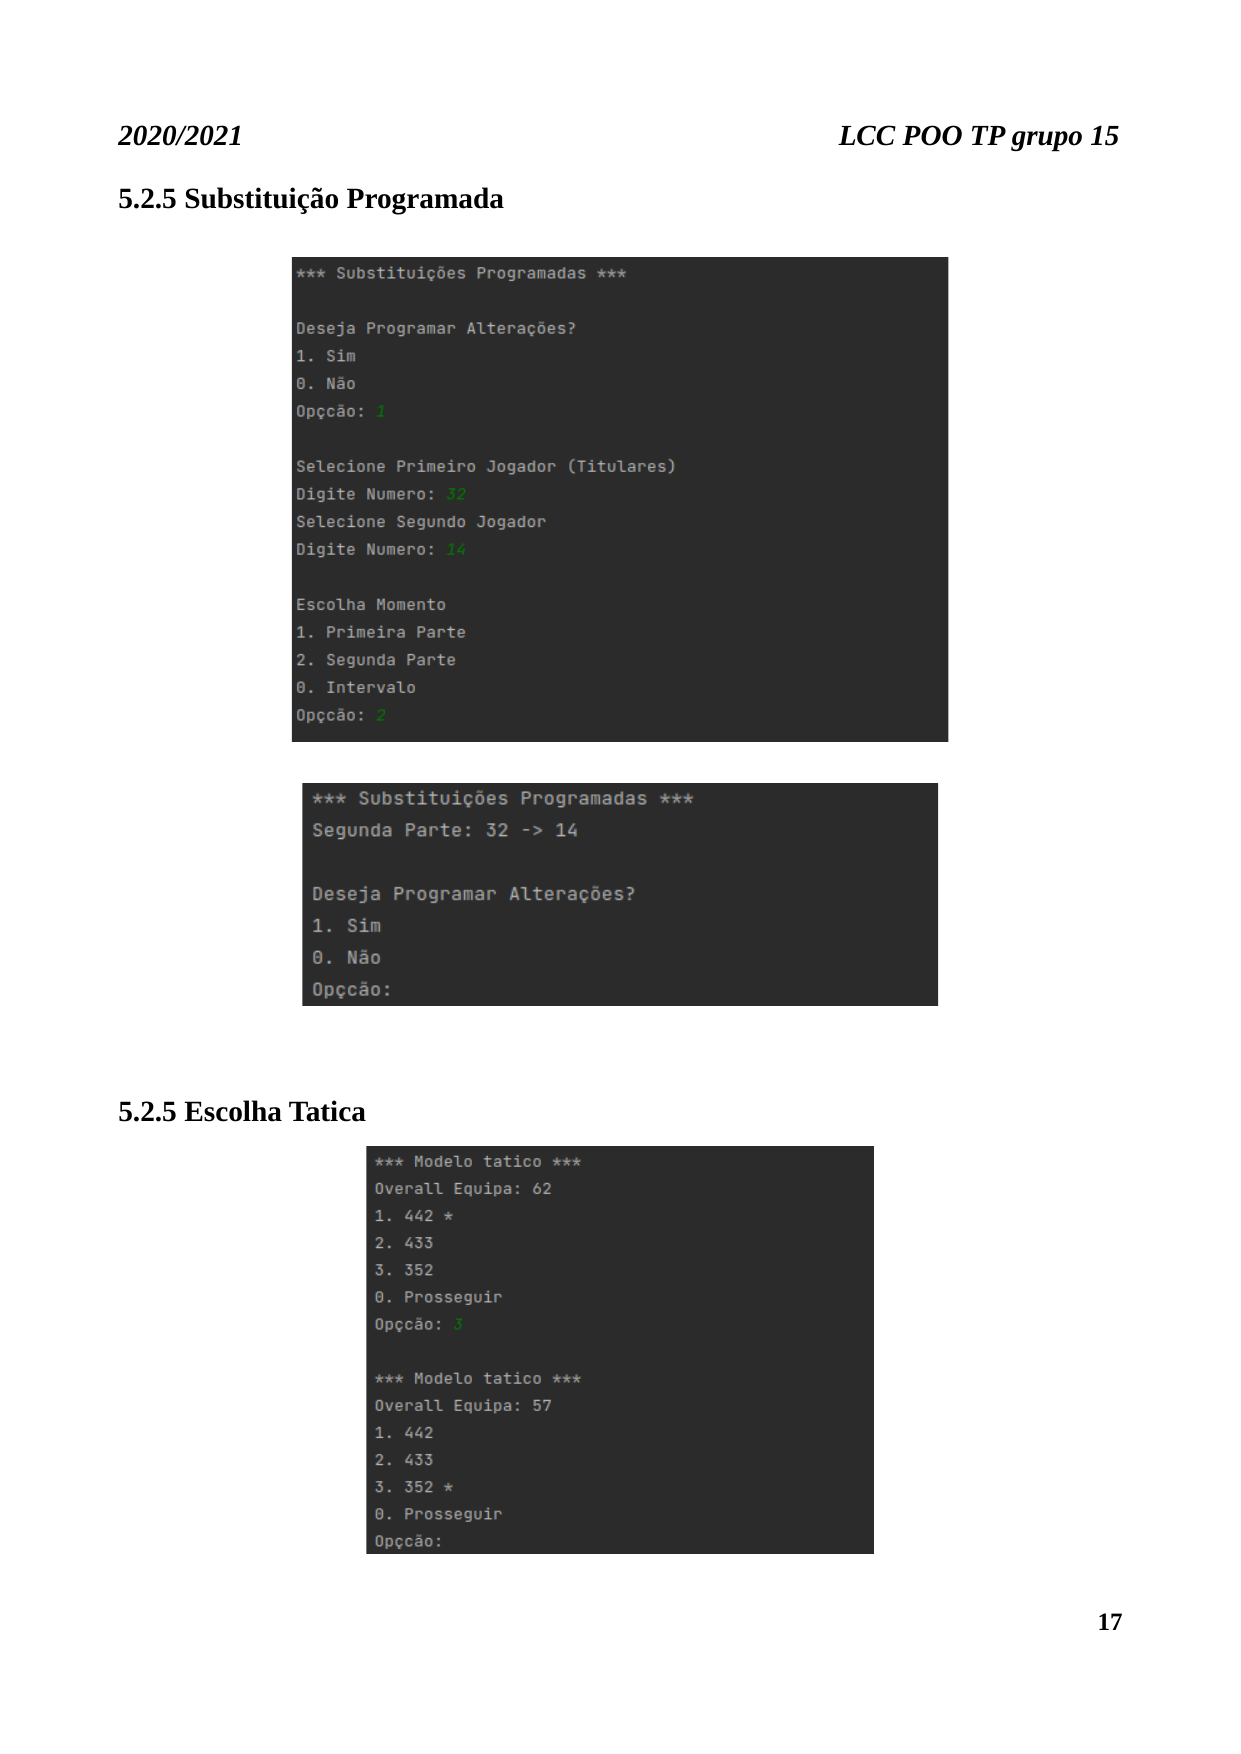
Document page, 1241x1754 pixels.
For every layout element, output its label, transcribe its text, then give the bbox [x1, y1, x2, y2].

subtitle 5.2.5 Escolha Tatica [118, 1094, 1122, 1127]
subtitle 5.2.5 Substituição Programada [118, 181, 1122, 215]
picture [366, 1146, 874, 1554]
picture [291, 257, 949, 742]
picture [302, 783, 939, 1006]
